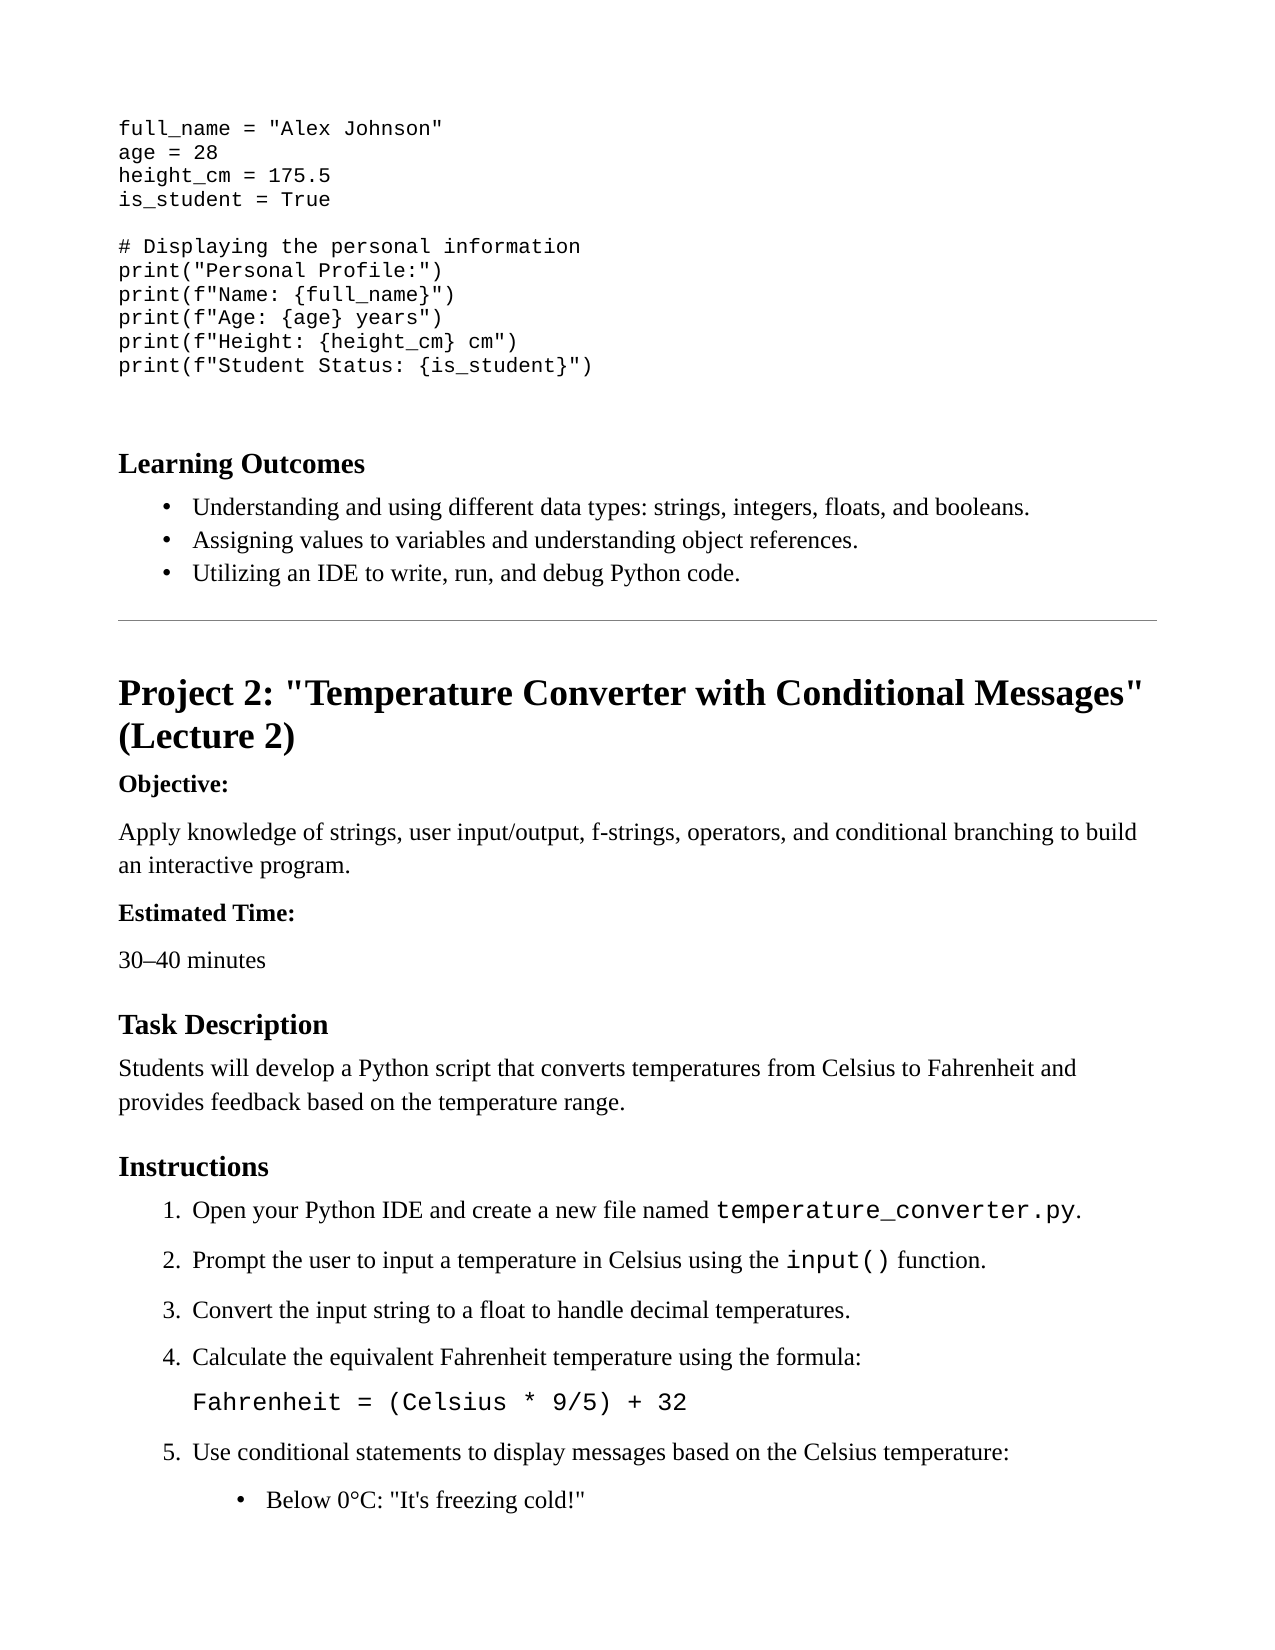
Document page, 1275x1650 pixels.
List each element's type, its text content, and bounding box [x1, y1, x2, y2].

text age = 28 [118, 142, 1157, 165]
text 30–40 minutes [118, 945, 1157, 974]
text print("Personal Profile:") [118, 260, 1157, 284]
list Use conditional statements to display messages based on the Celsius temperature: [162, 1437, 1157, 1466]
subtitle Project 2: "Temperature Converter with Conditional Messages" (Lecture 2) [118, 671, 1157, 757]
text print(f"Name: {full_name}") [118, 284, 1157, 307]
list Calculate the equivalent Fahrenheit temperature using the formula: [162, 1342, 1157, 1371]
subtitle Instructions [118, 1149, 1157, 1182]
list Fahrenheit = (Celsius * 9/5) + 32 [162, 1390, 1157, 1418]
list Convert the input string to a float to handle decimal temperatures. [162, 1295, 1157, 1323]
text # Displaying the personal information [118, 236, 1157, 260]
subtitle Task Description [118, 1007, 1157, 1041]
list Assigning values to variables and understanding object references. [162, 525, 1157, 554]
list Below 0°C: "It's freezing cold!" [236, 1485, 1157, 1513]
text Objective: [118, 769, 1157, 798]
text height_cm = 175.5 [118, 165, 1157, 189]
text is_student = True [118, 189, 1157, 213]
subtitle Learning Outcomes [118, 446, 1157, 479]
list Utilizing an IDE to write, run, and debug Python code. [162, 558, 1157, 587]
text Estimated Time: [118, 898, 1157, 926]
text print(f"Height: {height_cm} cm") [118, 331, 1157, 354]
text Students will develop a Python script that converts temperatures from Celsius to Fahrenheit and provides feedback based on the temperature range. [118, 1053, 1157, 1115]
text print(f"Age: {age} years") [118, 307, 1157, 331]
list Prompt the user to input a temperature in Celsius using the input() function. [162, 1245, 1157, 1276]
text print(f"Student Status: {is_student}") [118, 354, 1157, 378]
text full_name = "Alex Johnson" [118, 118, 1157, 142]
text Apply knowledge of strings, user input/output, f-strings, operators, and conditional branching to build an interactive program. [118, 817, 1157, 879]
list Open your Python IDE and create a new file named temperature_converter.py. [162, 1195, 1157, 1226]
list Understanding and using different data types: strings, integers, floats, and booleans. [162, 492, 1157, 521]
